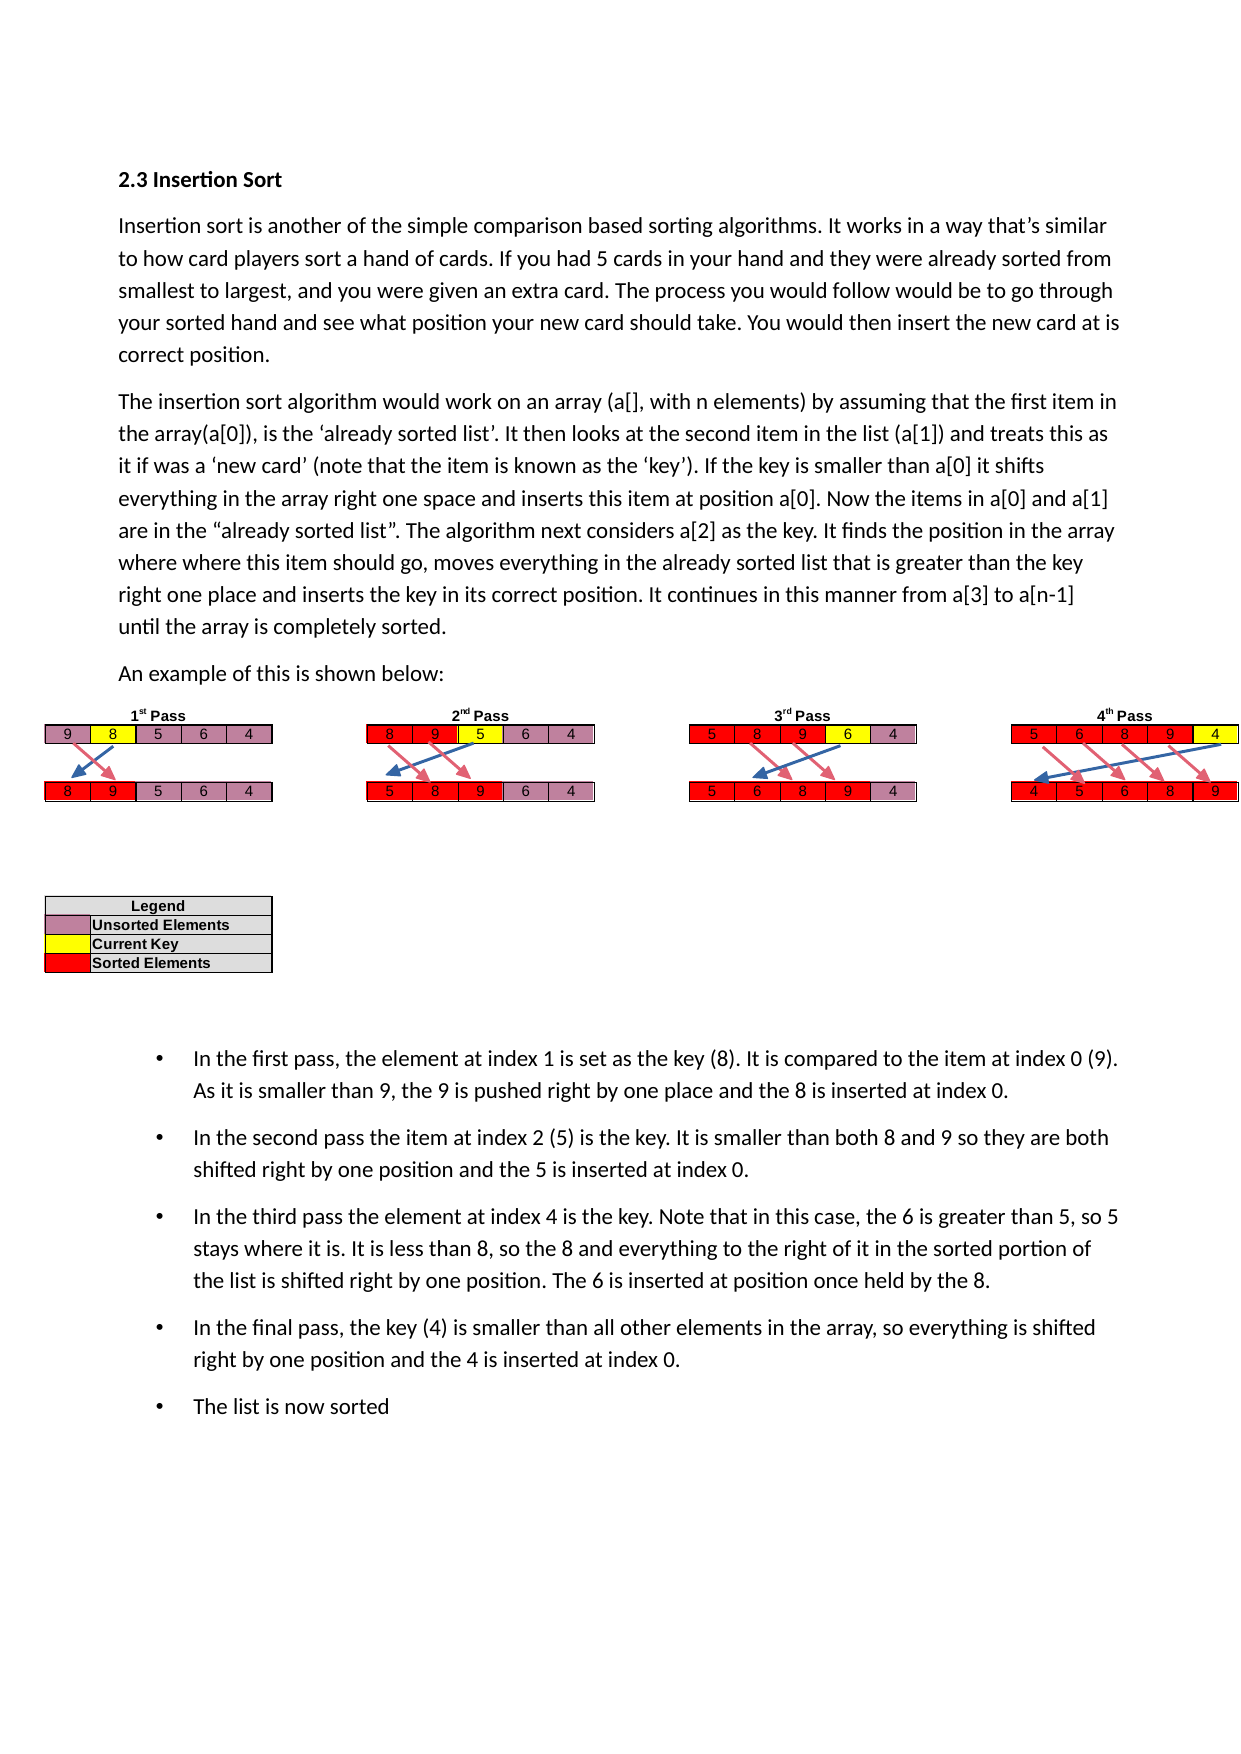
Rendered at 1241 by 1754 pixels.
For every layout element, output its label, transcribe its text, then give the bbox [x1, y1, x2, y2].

list In the second pass the item at index 2 (5) is the key. It is smaller than both 8 and 9 so they are both shifted right by one position and the 5 is inserted at index 0. [156, 1123, 1122, 1183]
text 2.3 Insertion Sort [118, 165, 1122, 193]
list In the final pass, the key (4) is smaller than all other elements in the array, so everything is shifted right by one position and the 4 is inserted at index 0. [156, 1313, 1122, 1373]
list In the first pass, the element at index 1 is set as the key (8). It is compared to the item at index 0 (9). As it is smaller than 9, the 9 is pushed right by one place and the 8 is inserted at index 0. [156, 1044, 1122, 1104]
text Insertion sort is another of the simple comparison based sorting algorithms. It works in a way that’s similar to how card players sort a hand of cards. If you had 5 cards in your hand and they were already sorted from smallest to largest, and you were given an extra card. The process you would follow would be to go through your sorted hand and see what position your new card should take. You would then insert the new card at is correct position. [118, 212, 1122, 368]
text An example of this is shown below: [118, 659, 1122, 687]
list The list is now sorted [156, 1392, 1122, 1420]
text The insertion sort algorithm would work on an array (a[], with n elements) by assuming that the first item in the array(a[0]), is the ‘already sorted list’. It then looks at the second item in the list (a[1]) and treats this as it if was a ‘new card’ (note that the item is known as the ‘key’). If the key is smaller than a[0] it shifts everything in the array right one space and inserts this item at position a[0]. Now the items in a[0] and a[1] are in the “already sorted list”. The algorithm next considers a[2] as the key. It finds the position in the array where where this item should go, moves everything in the already sorted list that is greater than the key right one place and inserts the key in its correct position. It continues in this manner from a[3] to a[n-1] until the array is completely sorted. [118, 387, 1122, 641]
list In the third pass the element at index 4 is the key. Note that in this case, the 6 is greater than 5, so 5 stays where it is. It is less than 8, so the 8 and everything to the right of it in the sorted portion of the list is shifted right by one position. The 6 is inserted at position once held by the 8. [156, 1202, 1122, 1294]
